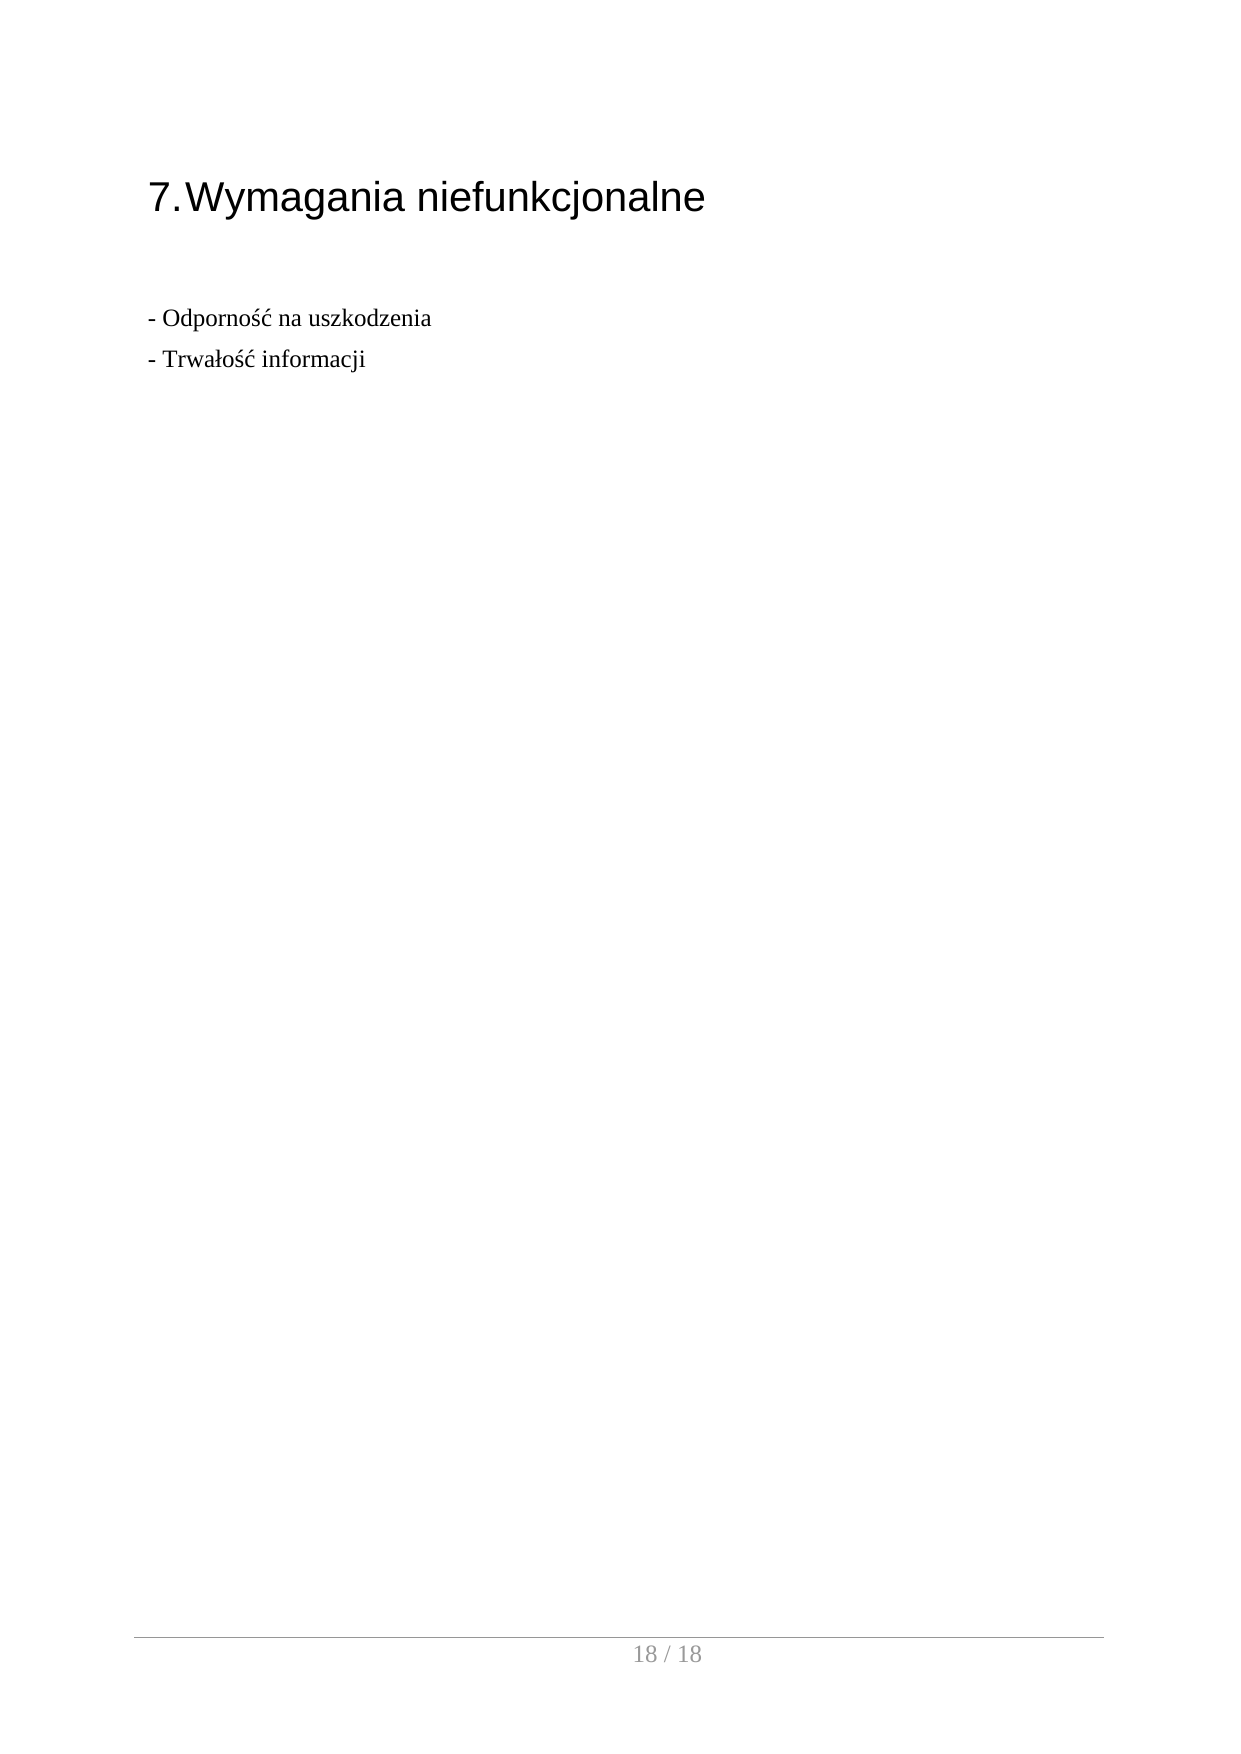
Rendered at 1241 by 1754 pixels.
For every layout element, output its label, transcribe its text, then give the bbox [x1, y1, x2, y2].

text - Trwałość informacji [148, 344, 1092, 373]
subtitle Wymagania niefunkcjonalne [148, 173, 1092, 221]
text - Odporność na uszkodzenia [148, 303, 1092, 332]
